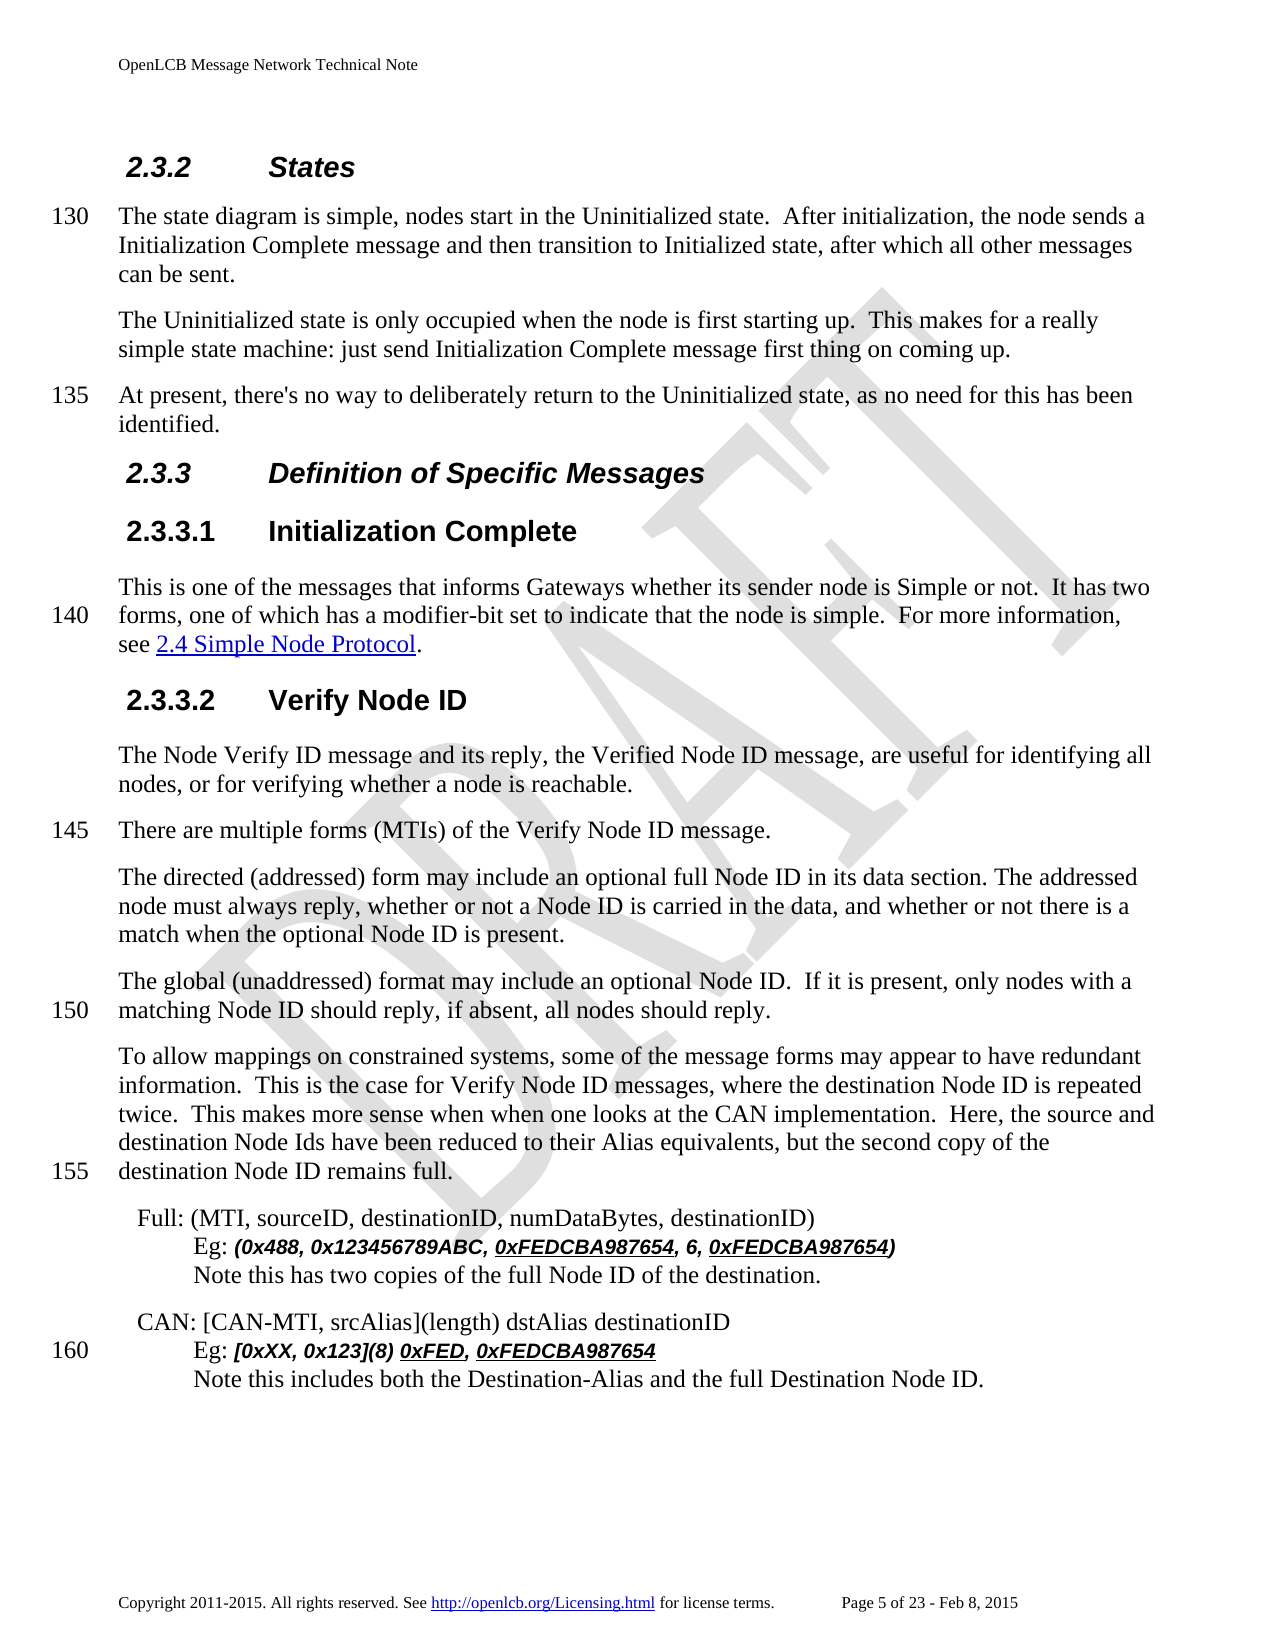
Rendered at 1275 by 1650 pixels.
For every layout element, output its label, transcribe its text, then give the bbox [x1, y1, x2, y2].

text To allow mappings on constrained systems, some of the message forms may appear to have redundant information. This is the case for Verify Node ID messages, where the destination Node ID is repeated twice. This makes more sense when when one looks at the CAN implementation. Here, the source and destination Node Ids have been reduced to their Alias equivalents, but the second copy of the destination Node ID remains full. [118, 1041, 426, 1185]
text The state diagram is simple, nodes start in the Uninitialized state. After initialization, the node sends a Initialization Complete message and then transition to Initialized state, after which all other messages can be sent. [118, 201, 1157, 287]
subtitle [687, 683, 864, 716]
text The global (unaddressed) format may include an optional Node ID. If it is present, only nodes with a matching Node ID should reply, if absent, all nodes should reply. [251, 966, 464, 1023]
text The Node Verify ID message and its reply, the Verified Node ID message, are useful for identifying all nodes, or for verifying whether a node is reachable. [645, 740, 730, 798]
subtitle [949, 456, 1157, 489]
text The global (unaddressed) format may include an optional Node ID. If it is present, only nodes with a matching Node ID should reply, if absent, all nodes should reply. [118, 966, 264, 1023]
text This is one of the messages that informs Gateways whether its sender node is Simple or not. It has two forms, one of which has a modifier-bit set to indicate that the node is simple. For more information, see 2.4 Simple Node Protocol. [118, 572, 806, 658]
text At present, there's no way to deliberately return to the Uninitialized state, as no need for this has been identified. [873, 380, 1157, 438]
subtitle [1007, 514, 1157, 547]
text The Node Verify ID message and its reply, the Verified Node ID message, are useful for identifying all nodes, or for verifying whether a node is reachable. [922, 740, 1157, 798]
text Full: (MTI, sourceID, destinationID, numDataBytes, destinationID) [118, 1203, 460, 1231]
text At present, there's no way to deliberately return to the Uninitialized state, as no need for this has been identified. [118, 380, 787, 438]
text The Node Verify ID message and its reply, the Verified Node ID message, are useful for identifying all nodes, or for verifying whether a node is reachable. [771, 740, 916, 798]
text There are multiple forms (MTIs) of the Verify Node ID message. [554, 816, 696, 844]
text The global (unaddressed) format may include an optional Node ID. If it is present, only nodes with a matching Node ID should reply, if absent, all nodes should reply. [454, 966, 575, 1023]
text The global (unaddressed) format may include an optional Node ID. If it is present, only nodes with a matching Node ID should reply, if absent, all nodes should reply. [561, 966, 1157, 1023]
subtitle [875, 683, 1157, 716]
text There are multiple forms (MTIs) of the Verify Node ID message. [411, 816, 537, 844]
text The directed (addressed) form may include an optional full Node ID in its data section. The addressed node must always reply, whether or not a Node ID is carried in the data, and whether or not there is a match when the optional Node ID is present. [730, 862, 1157, 948]
subtitle [782, 456, 938, 489]
subtitle [605, 683, 679, 716]
text At present, there's no way to deliberately return to the Uninitialized state, as no need for this has been identified. [791, 380, 887, 438]
text Eg: [0xXX, 0x123](8) 0xFED, 0xFEDCBA987654 Note this includes both the Destination-Alias and the full Destination Node ID. [118, 1335, 1157, 1393]
text The directed (addressed) form may include an optional full Node ID in its data section. The addressed node must always reply, whether or not a Node ID is carried in the data, and whether or not there is a match when the optional Node ID is present. [575, 862, 755, 948]
text The Node Verify ID message and its reply, the Verified Node ID message, are useful for identifying all nodes, or for verifying whether a node is reachable. [118, 740, 665, 798]
text CAN: [CAN-MTI, srcAlias](length) dstAlias destinationID [118, 1307, 1157, 1335]
text To allow mappings on constrained systems, some of the message forms may appear to have redundant information. This is the case for Verify Node ID messages, where the destination Node ID is repeated twice. This makes more sense when when one looks at the CAN implementation. Here, the source and destination Node Ids have been reduced to their Alias equivalents, but the second copy of the destination Node ID remains full. [326, 1041, 528, 1185]
text The directed (addressed) form may include an optional full Node ID in its data section. The addressed node must always reply, whether or not a Node ID is carried in the data, and whether or not there is a match when the optional Node ID is present. [457, 862, 549, 922]
text Eg: (0x488, 0x123456789ABC, 0xFEDCBA987654, 6, 0xFEDCBA987654) Note this has two copies of the full Node ID of the destination. [118, 1231, 1157, 1289]
text Full: (MTI, sourceID, destinationID, numDataBytes, destinationID) [489, 1203, 1157, 1231]
text There are multiple forms (MTIs) of the Verify Node ID message. [704, 816, 850, 844]
text This is one of the messages that informs Gateways whether its sender node is Simple or not. It has two forms, one of which has a modifier-bit set to indicate that the node is simple. For more information, see 2.4 Simple Node Protocol. [832, 572, 1157, 658]
text To allow mappings on constrained systems, some of the message forms may appear to have redundant information. This is the case for Verify Node ID messages, where the destination Node ID is repeated twice. This makes more sense when when one looks at the CAN implementation. Here, the source and destination Node Ids have been reduced to their Alias equivalents, but the second copy of the destination Node ID remains full. [521, 1041, 1157, 1185]
subtitle Definition of Specific Messages [118, 456, 711, 489]
subtitle [706, 514, 996, 547]
text The Uninitialized state is only occupied when the node is first starting up. This makes for a really simple state machine: just send Initialization Complete message first thing on coming up. [118, 305, 862, 363]
text The Uninitialized state is only occupied when the node is first starting up. This makes for a really simple state machine: just send Initialization Complete message first thing on coming up. [851, 305, 1157, 363]
subtitle Initialization Complete [118, 514, 695, 547]
subtitle States [118, 150, 1157, 183]
subtitle Verify Node ID [118, 683, 608, 716]
text The directed (addressed) form may include an optional full Node ID in its data section. The addressed node must always reply, whether or not a Node ID is carried in the data, and whether or not there is a match when the optional Node ID is present. [118, 862, 499, 948]
text There are multiple forms (MTIs) of the Verify Node ID message. [118, 816, 395, 844]
subtitle [718, 456, 797, 489]
text There are multiple forms (MTIs) of the Verify Node ID message. [876, 816, 1157, 844]
